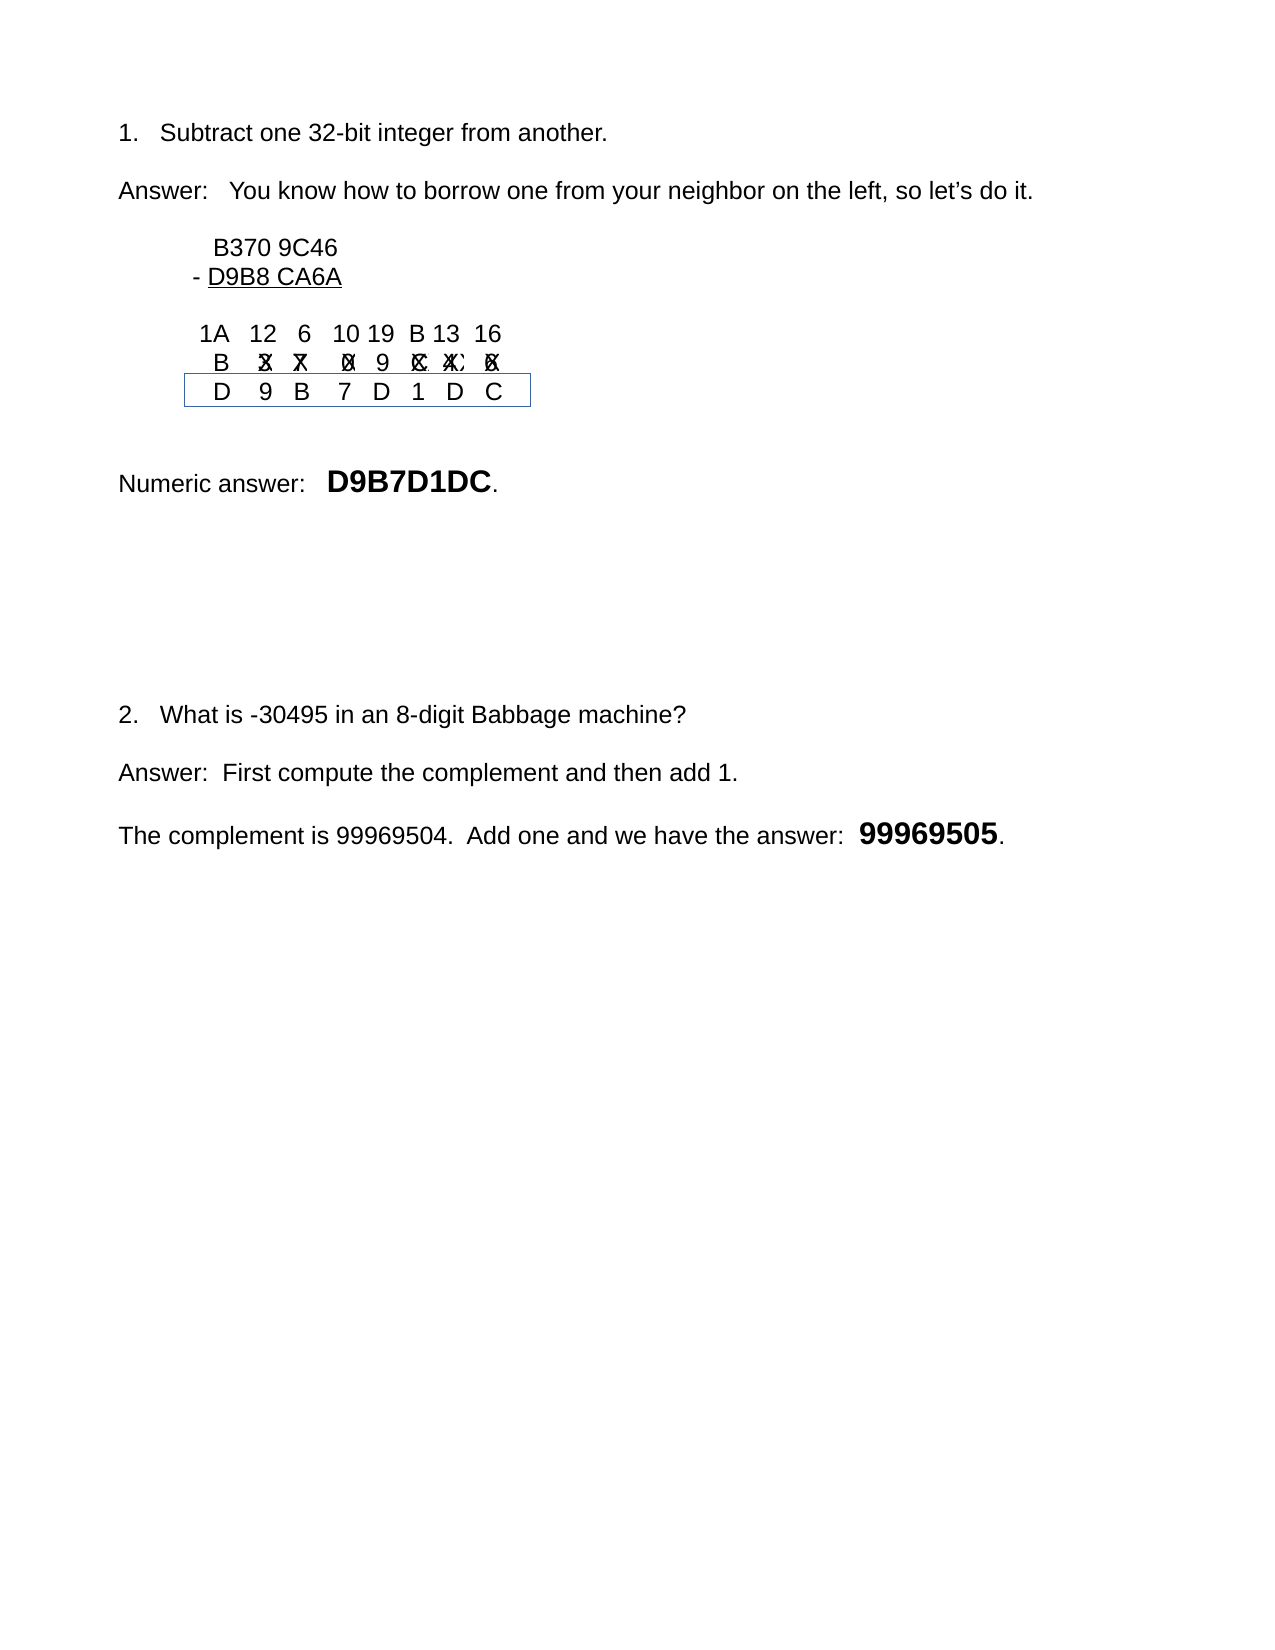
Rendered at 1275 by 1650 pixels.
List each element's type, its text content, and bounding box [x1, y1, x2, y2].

text Answer: You know how to borrow one from your neighbor on the left, so let’s do it. [118, 176, 1157, 204]
text - D9B8 CA6A [118, 262, 1157, 291]
text B370 9C46 [118, 233, 1157, 262]
text B 3 7 0 9 C 4 6 [118, 348, 1157, 377]
text Answer: First compute the complement and then add 1. [118, 758, 1157, 787]
text 1. Subtract one 32-bit integer from another. [118, 118, 1157, 147]
text [118, 377, 184, 406]
text The complement is 99969504. Add one and we have the answer: 99969505. [118, 815, 1157, 851]
text [531, 377, 1157, 406]
text Numeric answer: D9B7D1DC. [118, 463, 1157, 499]
text 2. What is -30495 in an 8-digit Babbage machine? [118, 700, 1157, 729]
text 1A 12 6 10 19 B 13 16 [118, 319, 1157, 348]
text D 9 B 7 D 1 D C [185, 377, 530, 406]
